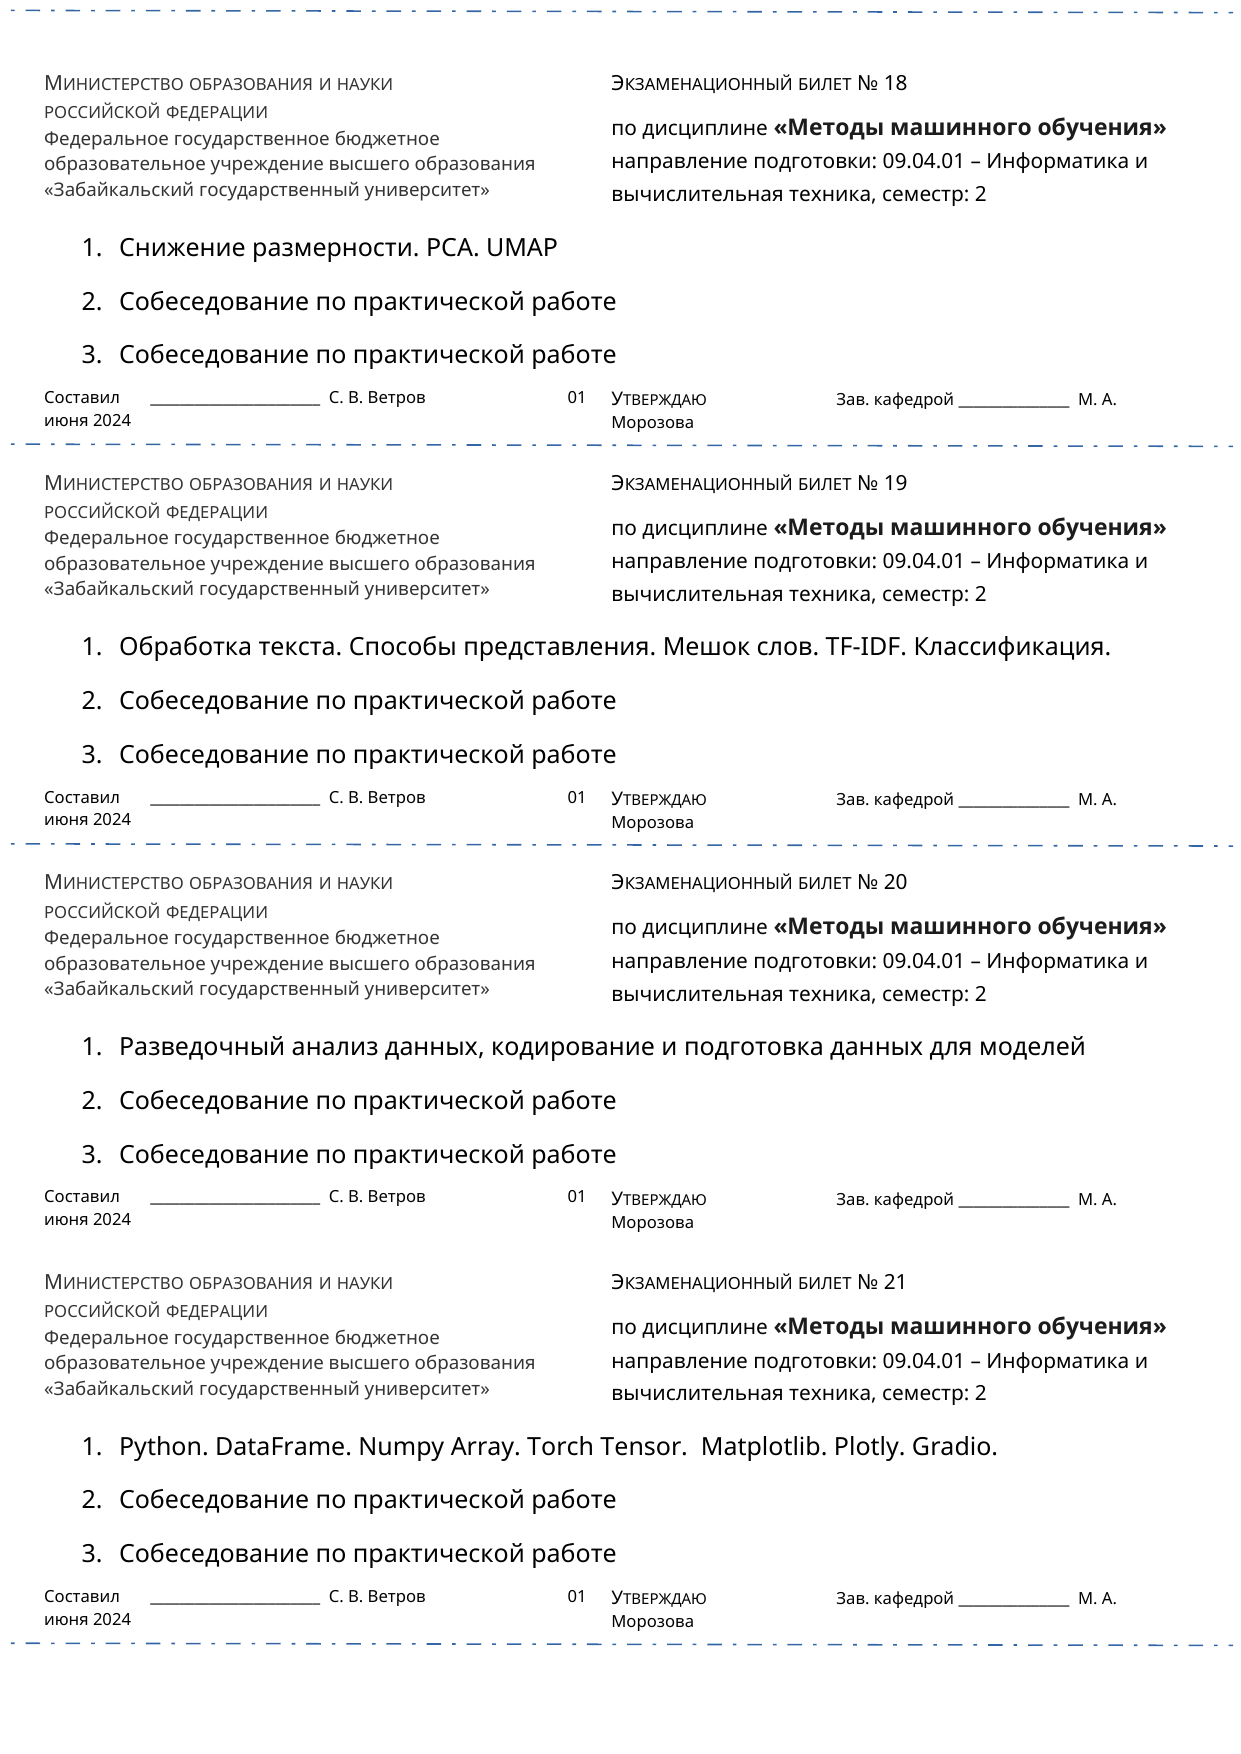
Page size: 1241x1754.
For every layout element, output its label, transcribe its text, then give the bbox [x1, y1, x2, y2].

table_cell Утверждаю Зав. кафедрой _______________ М. А. Морозова [600, 1585, 1200, 1633]
table_cell Снижение размерности. PCA. UMAP Собеседование по практической работе Собеседование по практической работе [33, 229, 1200, 386]
table_cell Составил _______________________ С. В. Ветров 01 июня 2024 [33, 1585, 600, 1633]
table_cell Составил _______________________ С. В. Ветров 01 июня 2024 [33, 785, 600, 833]
table_header Экзаменационный билет № 19 по дисциплине «Методы машинного обучения» направление подготовки: 09.04.01 – Информатика и вычислительная техника, семестр: 2 [600, 468, 1200, 629]
table_header Министерство образования и науки российской федерации Федеральное государственное бюджетное образовательное учреждение высшего образования «Забайкальский государственный университет» [33, 68, 600, 229]
table_header Министерство образования и науки российской федерации Федеральное государственное бюджетное образовательное учреждение высшего образования «Забайкальский государственный университет» [33, 868, 600, 1029]
table_cell Составил _______________________ С. В. Ветров 01 июня 2024 [33, 386, 600, 434]
table_header Министерство образования и науки российской федерации Федеральное государственное бюджетное образовательное учреждение высшего образования «Забайкальский государственный университет» [33, 1267, 600, 1428]
table_cell Python. DataFrame. Numpy Array. Torch Tensor. Matplotlib. Plotly. Gradio. Собеседование по практической работе Собеседование по практической работе [33, 1429, 1200, 1584]
table_cell Утверждаю Зав. кафедрой _______________ М. А. Морозова [600, 1185, 1200, 1233]
table_header Экзаменационный билет № 18 по дисциплине «Методы машинного обучения» направление подготовки: 09.04.01 – Информатика и вычислительная техника, семестр: 2 [600, 68, 1200, 229]
table_cell Обработка текста. Способы представления. Мешок слов. TF-IDF. Классификация. Собеседование по практической работе Собеседование по практической работе [33, 629, 1200, 785]
table_header Экзаменационный билет № 21 по дисциплине «Методы машинного обучения» направление подготовки: 09.04.01 – Информатика и вычислительная техника, семестр: 2 [600, 1267, 1200, 1428]
table_cell Составил _______________________ С. В. Ветров 01 июня 2024 [33, 1185, 600, 1233]
table_header Министерство образования и науки российской федерации Федеральное государственное бюджетное образовательное учреждение высшего образования «Забайкальский государственный университет» [33, 468, 600, 629]
table_cell Утверждаю Зав. кафедрой _______________ М. А. Морозова [600, 386, 1200, 434]
table_cell Разведочный анализ данных, кодирование и подготовка данных для моделей Собеседование по практической работе Собеседование по практической работе [33, 1029, 1200, 1185]
table_cell Утверждаю Зав. кафедрой _______________ М. А. Морозова [600, 785, 1200, 833]
table_header Экзаменационный билет № 20 по дисциплине «Методы машинного обучения» направление подготовки: 09.04.01 – Информатика и вычислительная техника, семестр: 2 [600, 868, 1200, 1029]
